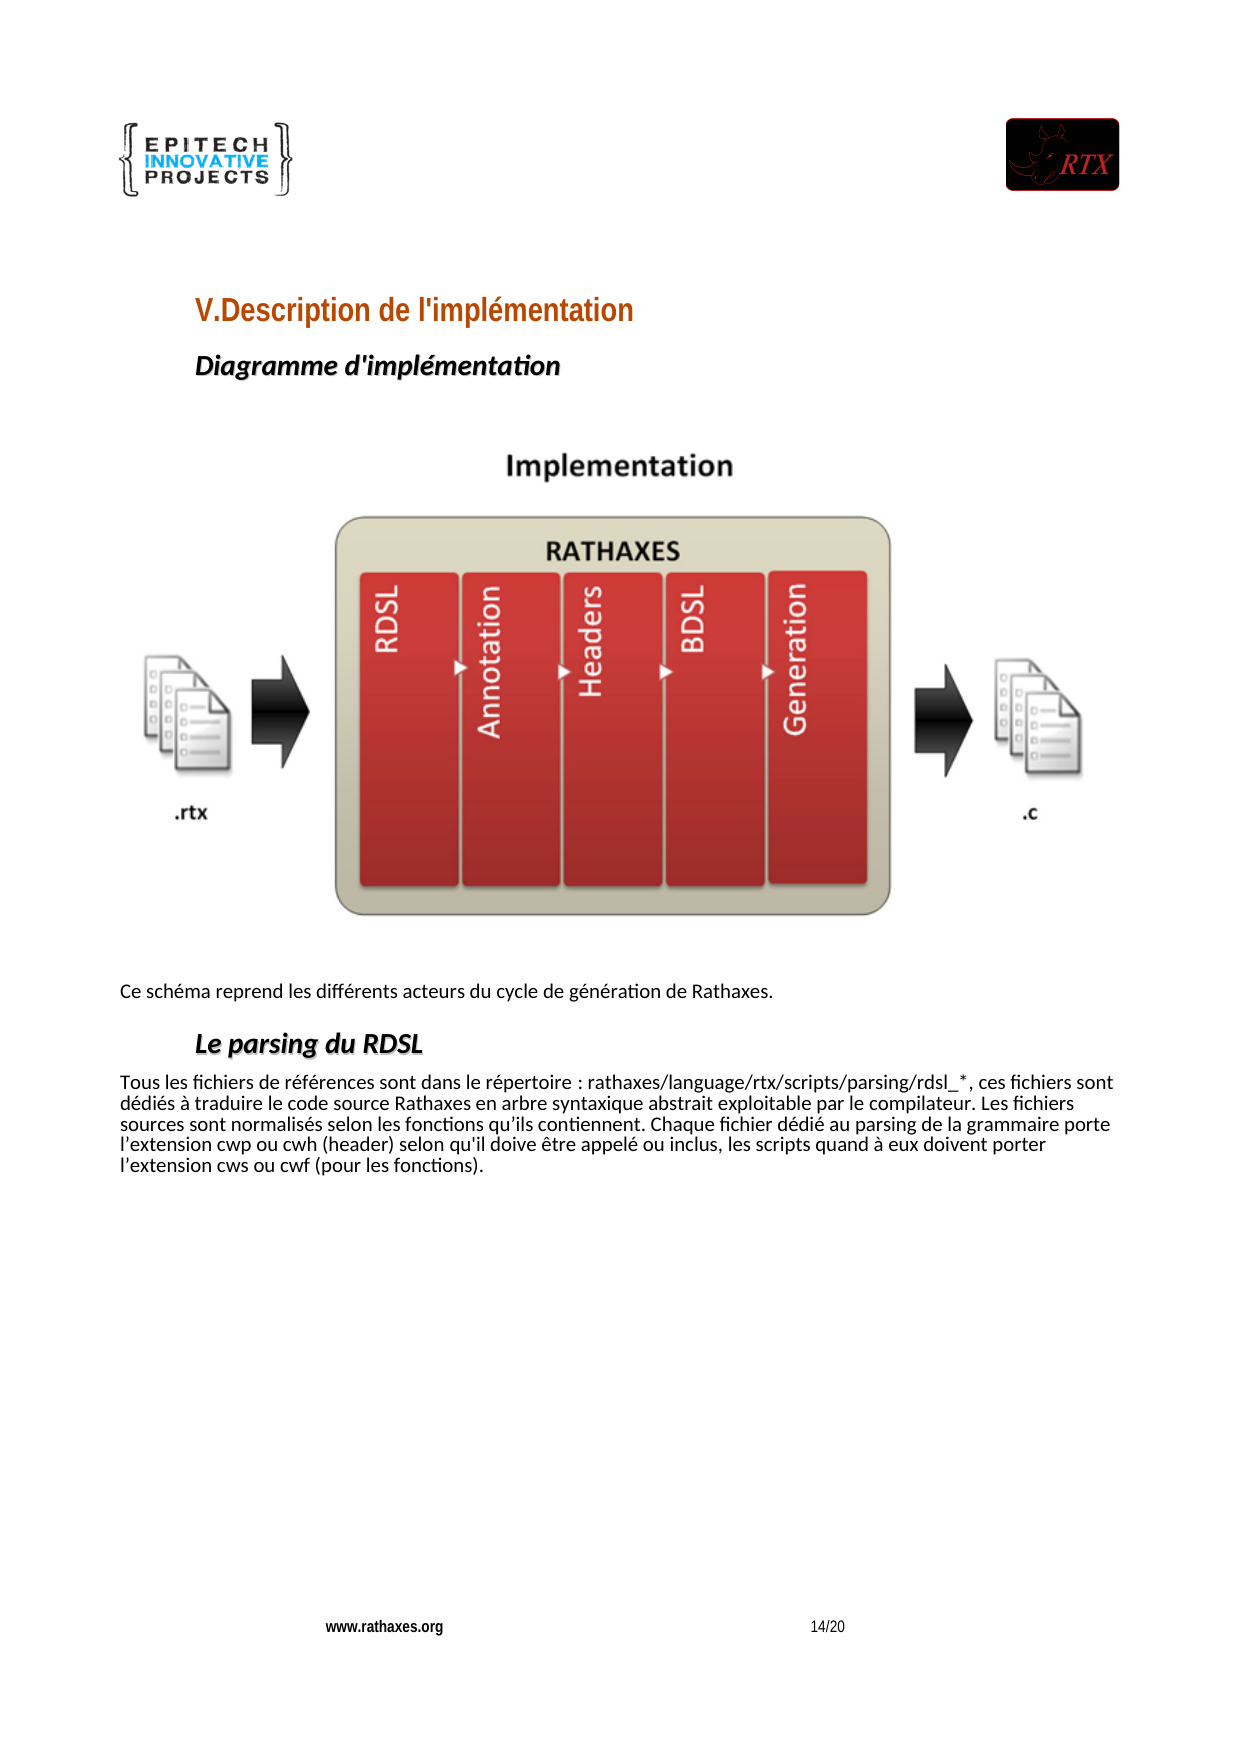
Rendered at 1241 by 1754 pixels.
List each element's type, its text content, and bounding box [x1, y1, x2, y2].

subtitle Diagramme d'implémentation [120, 353, 1122, 382]
subtitle Description de l'implémentation [120, 290, 1122, 328]
text Tous les fichiers de références sont dans le répertoire : rathaxes/language/rtx/scripts/parsing/rdsl_*, ces fichiers sont dédiés à traduire le code source Rathaxes en arbre syntaxique abstrait exploitable par le compilateur. Les fichiers sources sont normalisés selon les fonctions qu’ils contiennent. Chaque fichier dédié au parsing de la grammaire porte l’extension cwp ou cwh (header) selon qu'il doive être appelé ou inclus, les scripts quand à eux doivent porter l’extension cws ou cwf (pour les fonctions). [120, 1074, 1122, 1178]
picture [119, 394, 1122, 950]
picture [117, 118, 295, 198]
subtitle Le parsing du RDSL [120, 1032, 1122, 1061]
text Ce schéma reprend les différents acteurs du cycle de génération de Rathaxes. [120, 983, 1122, 1004]
picture [1006, 118, 1120, 191]
